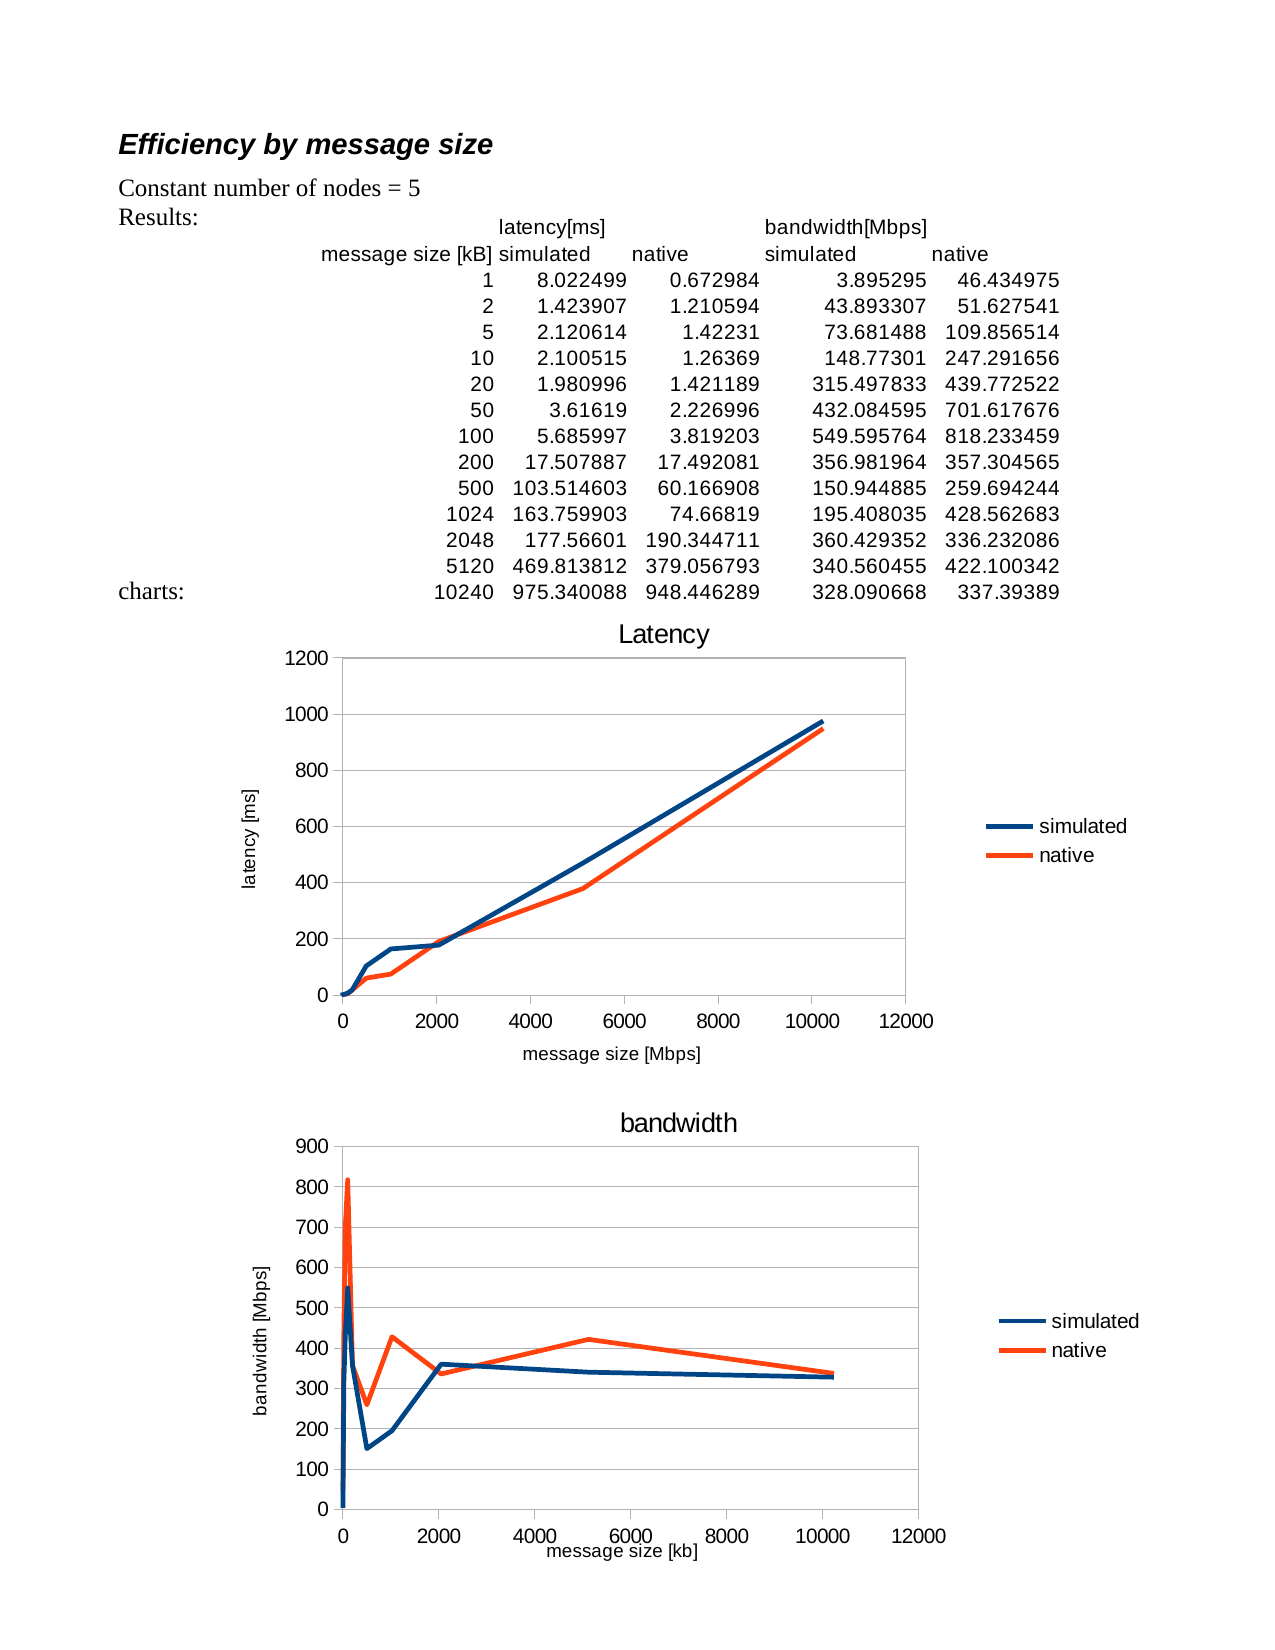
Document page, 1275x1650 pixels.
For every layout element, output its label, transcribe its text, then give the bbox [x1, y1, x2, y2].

subtitle Efficiency by message size [118, 127, 1201, 161]
text Results: [118, 202, 1201, 231]
text Constant number of nodes = 5 [118, 173, 1201, 202]
text charts: [118, 576, 1201, 604]
